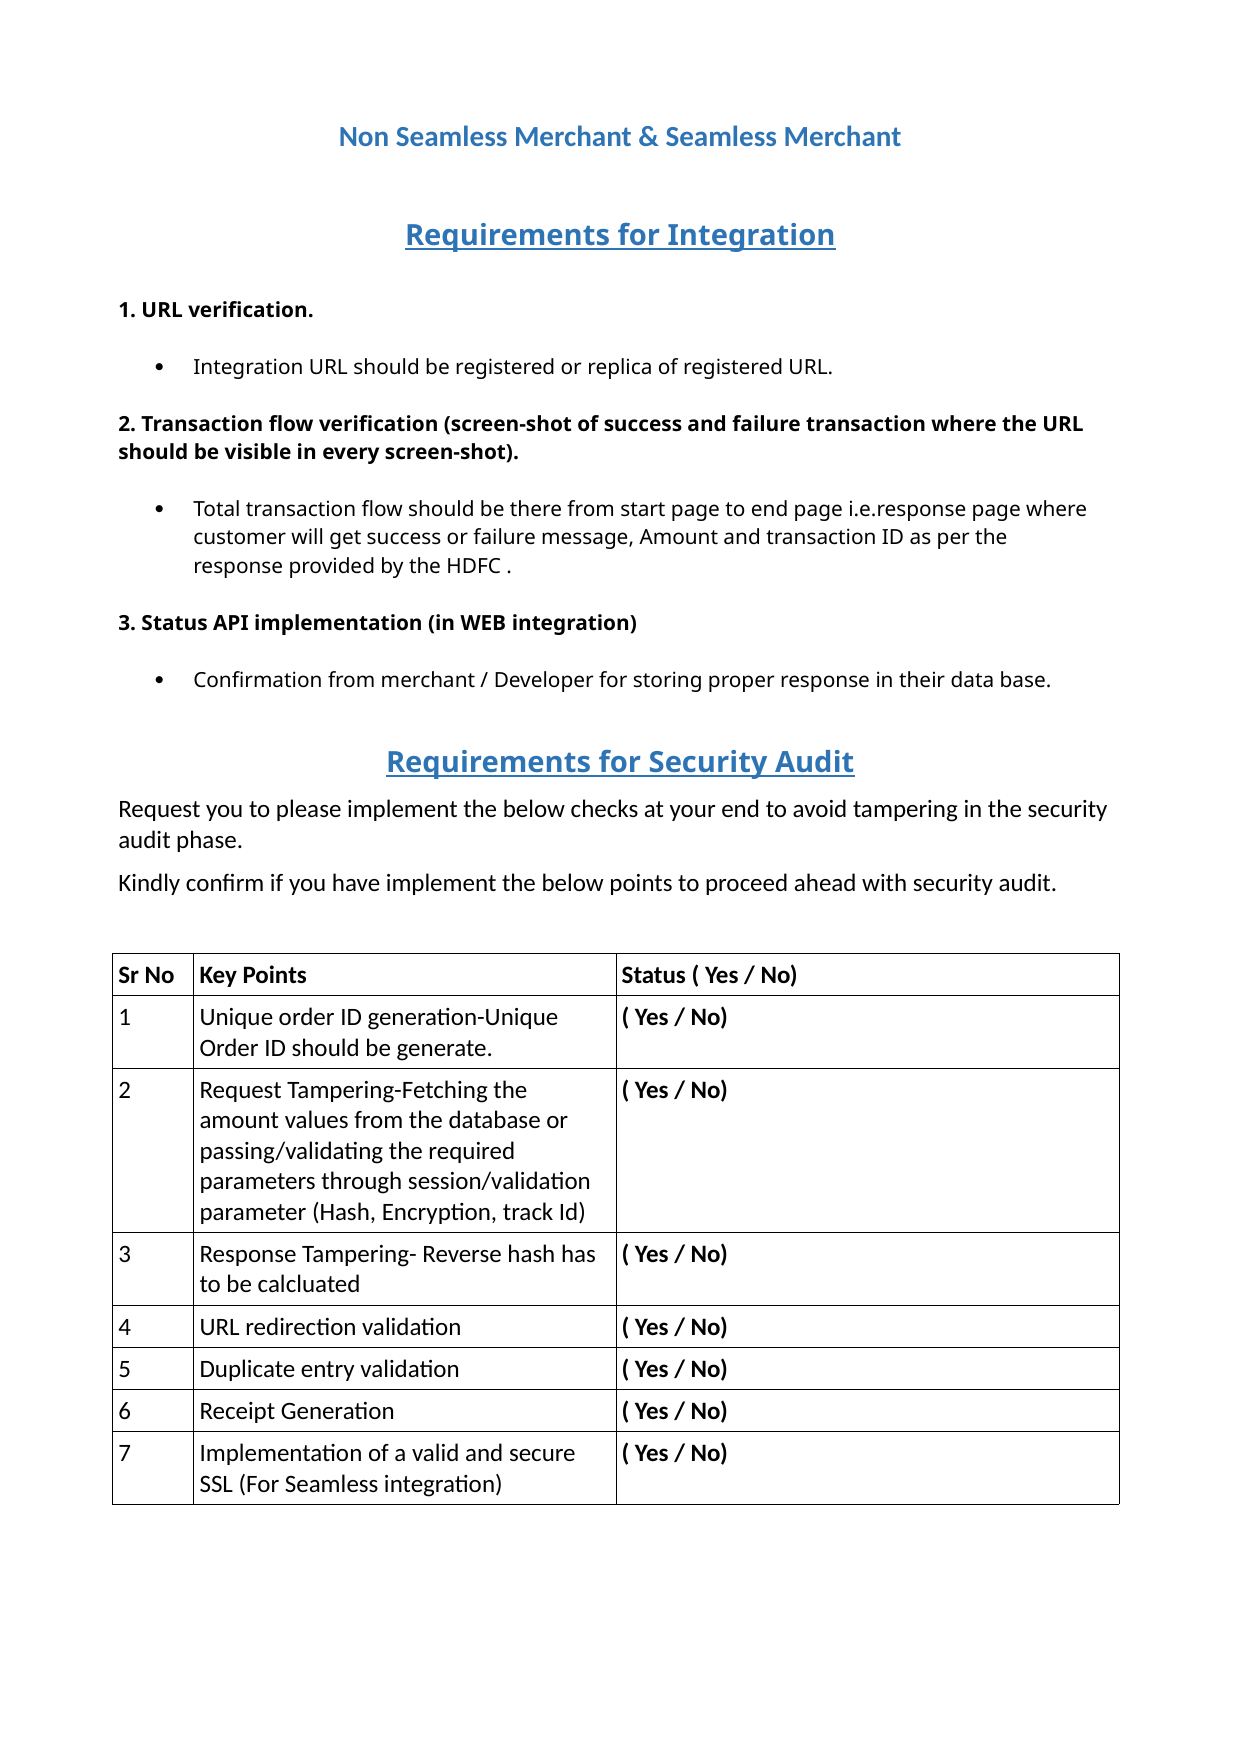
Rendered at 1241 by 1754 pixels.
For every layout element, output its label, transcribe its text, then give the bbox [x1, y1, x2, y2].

table_cell 3 [113, 1233, 193, 1305]
table_cell Receipt Generation [194, 1390, 616, 1431]
table_cell 7 [113, 1432, 193, 1504]
text 3. Status API implementation (in WEB integration) [118, 608, 1122, 636]
table_cell Response Tampering- Reverse hash has to be calcluated [194, 1233, 616, 1305]
table_cell Duplicate entry validation [194, 1348, 616, 1389]
table_header Sr No [113, 954, 193, 995]
table_cell ( Yes / No) [617, 1348, 1119, 1389]
table_cell Unique order ID generation-Unique Order ID should be generate. [194, 996, 616, 1068]
text Requirements for Security Audit [118, 741, 1122, 781]
text Requirements for Integration [118, 214, 1122, 254]
table_cell Request Tampering-Fetching the amount values from the database or passing/validating the required parameters through session/validation parameter (Hash, Encryption, track Id) [194, 1069, 616, 1232]
text Non Seamless Merchant & Seamless Merchant [118, 118, 1122, 154]
table_cell ( Yes / No) [617, 996, 1119, 1068]
table_header Key Points [194, 954, 616, 995]
table_cell 5 [113, 1348, 193, 1389]
table_cell 1 [113, 996, 193, 1068]
list Integration URL should be registered or replica of registered URL. [156, 352, 1122, 380]
text 1. URL verification. [118, 295, 1122, 323]
table_cell 2 [113, 1069, 193, 1232]
table_cell ( Yes / No) [617, 1233, 1119, 1305]
text Kindly confirm if you have implement the below points to proceed ahead with security audit. [118, 867, 1122, 897]
table_cell Implementation of a valid and secure SSL (For Seamless integration) [194, 1432, 616, 1504]
table_cell URL redirection validation [194, 1306, 616, 1347]
text Request you to please implement the below checks at your end to avoid tampering in the security audit phase. [118, 793, 1122, 854]
table_cell ( Yes / No) [617, 1306, 1119, 1347]
table_cell ( Yes / No) [617, 1432, 1119, 1504]
list Total transaction flow should be there from start page to end page i.e.response page where customer will get success or failure message, Amount and transaction ID as per the response provided by the HDFC . [156, 494, 1122, 579]
text 2. Transaction flow verification (screen-shot of success and failure transaction where the URL should be visible in every screen-shot). [118, 409, 1122, 466]
table_header Status ( Yes / No) [617, 954, 1119, 995]
table_cell 4 [113, 1306, 193, 1347]
table_cell ( Yes / No) [617, 1390, 1119, 1431]
list Confirmation from merchant / Developer for storing proper response in their data base. [156, 665, 1122, 693]
table_cell 6 [113, 1390, 193, 1431]
table_cell ( Yes / No) [617, 1069, 1119, 1232]
